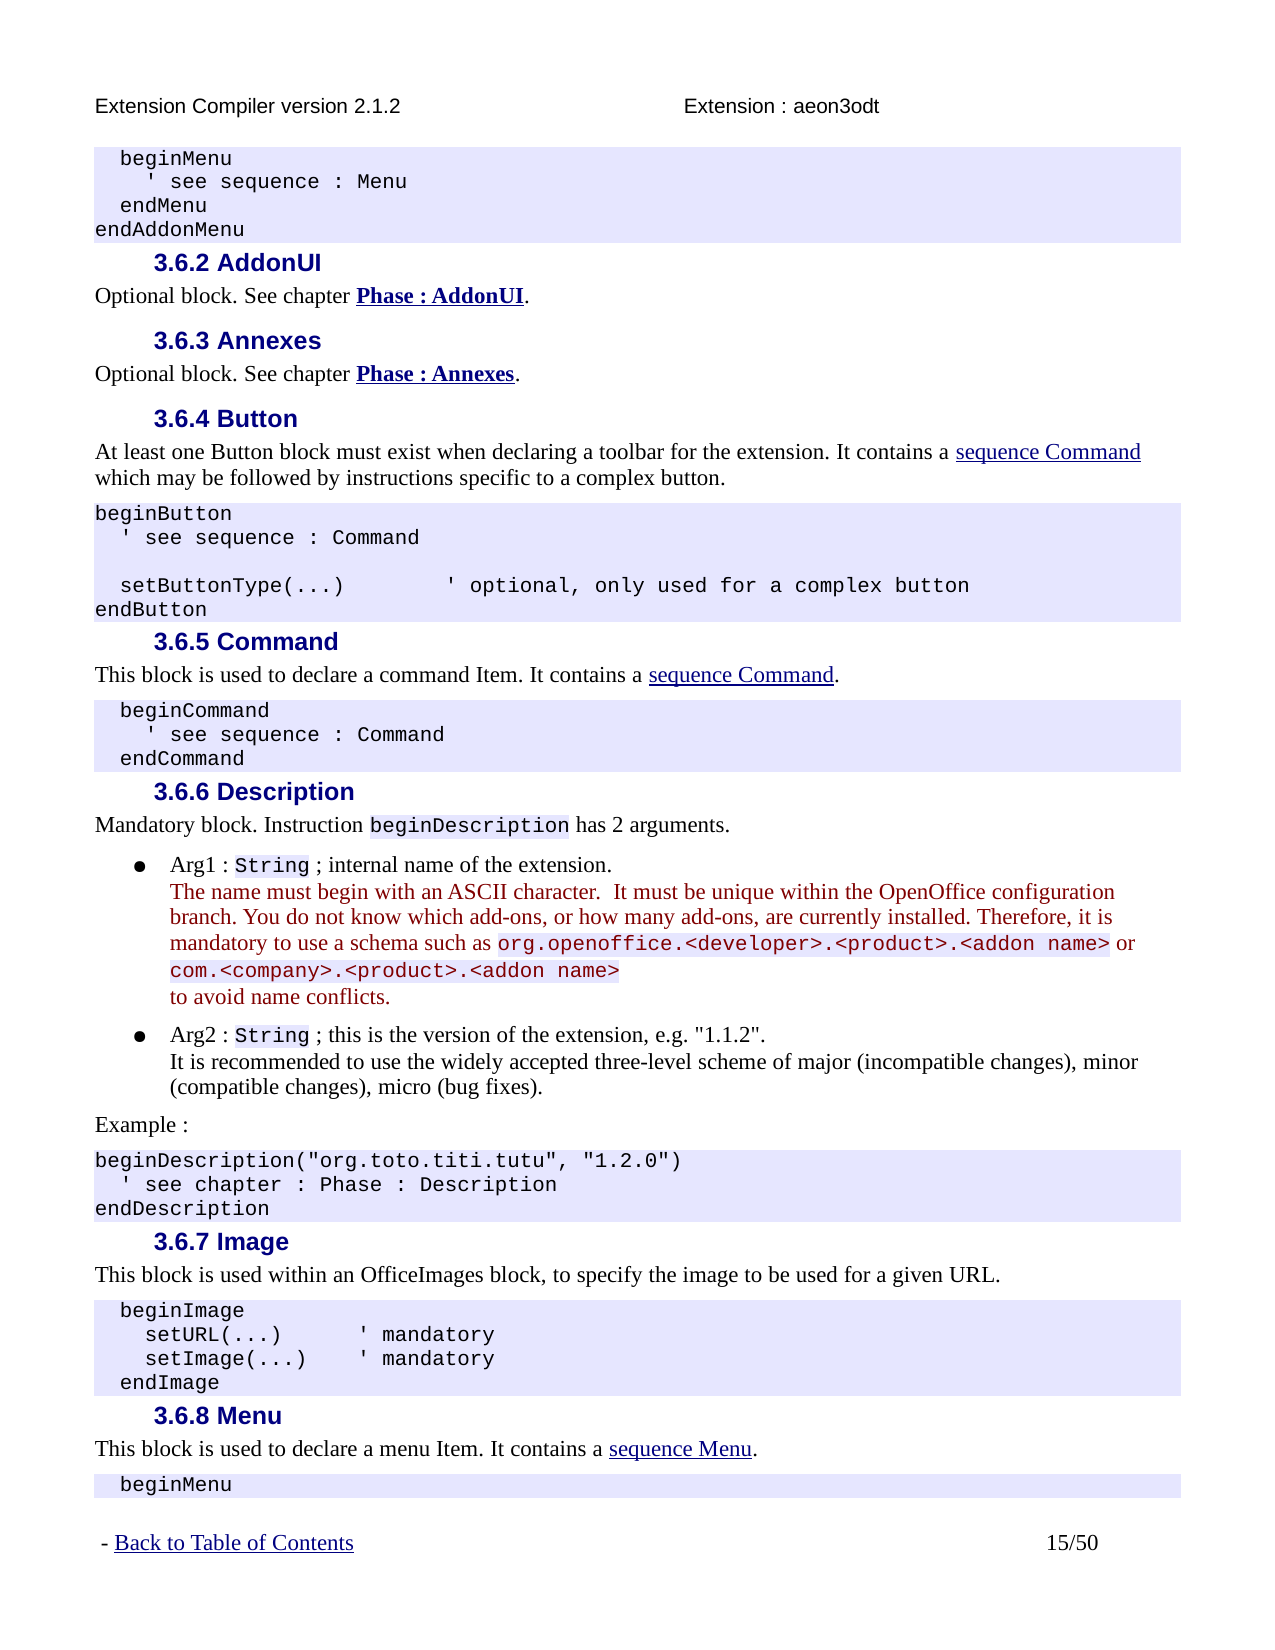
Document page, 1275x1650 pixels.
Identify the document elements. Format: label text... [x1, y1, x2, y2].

text endMenu [94, 195, 1181, 219]
subtitle AddonUI [153, 249, 1181, 277]
text beginDescription("org.toto.titi.tutu", "1.2.0") [94, 1150, 1181, 1174]
list Arg1 : String ; internal name of the extension. The name must begin with an ASCII character. It must be unique within the OpenOffice configuration branch. You do not know which add-ons, or how many add-ons, are currently installed. Therefore, it is mandatory to use a schema such as org.openoffice.<developer>.<product>.<addon name> or com.<company>.<product>.<addon name> to avoid name conflicts. [132, 852, 1181, 1009]
text endDescription [94, 1198, 1181, 1222]
text endButton [94, 598, 1181, 622]
text endAddonMenu [94, 219, 1181, 243]
text Optional block. See chapter Phase : Annexes. [94, 361, 1181, 387]
subtitle Command [153, 628, 1181, 656]
text ' see chapter : Phase : Description [94, 1174, 1181, 1198]
text This block is used to declare a menu Item. It contains a sequence Menu. [94, 1436, 1181, 1461]
text At least one Button block must exist when declaring a toolbar for the extension. It contains a sequence Command which may be followed by instructions specific to a complex button. [94, 439, 1181, 490]
text Example : [94, 1112, 1181, 1138]
subtitle Menu [153, 1402, 1181, 1430]
subtitle Button [153, 405, 1181, 433]
text endImage [94, 1372, 1181, 1396]
text setImage(...) ' mandatory [94, 1348, 1181, 1372]
subtitle Image [153, 1228, 1181, 1256]
subtitle Annexes [153, 327, 1181, 355]
subtitle Description [153, 778, 1181, 806]
text setURL(...) ' mandatory [94, 1324, 1181, 1348]
list Arg2 : String ; this is the version of the extension, e.g. "1.1.2". It is recommended to use the widely accepted three-level scheme of major (incompatible changes), minor (compatible changes), micro (bug fixes). [132, 1022, 1181, 1099]
text This block is used to declare a command Item. It contains a sequence Command. [94, 662, 1181, 688]
text ' see sequence : Command [94, 527, 1181, 551]
text beginCommand [94, 700, 1181, 724]
text beginMenu [94, 147, 1181, 171]
text endCommand [94, 748, 1181, 772]
text ' see sequence : Command [94, 724, 1181, 748]
text beginMenu [94, 1474, 1181, 1498]
text beginButton [94, 503, 1181, 527]
text ' see sequence : Menu [94, 171, 1181, 195]
text Optional block. See chapter Phase : AddonUI. [94, 283, 1181, 309]
text This block is used within an OfficeImages block, to specify the image to be used for a given URL. [94, 1262, 1181, 1287]
text beginImage [94, 1300, 1181, 1324]
text setButtonType(...) ' optional, only used for a complex button [94, 574, 1181, 598]
text Mandatory block. Instruction beginDescription has 2 arguments. [94, 812, 1181, 839]
